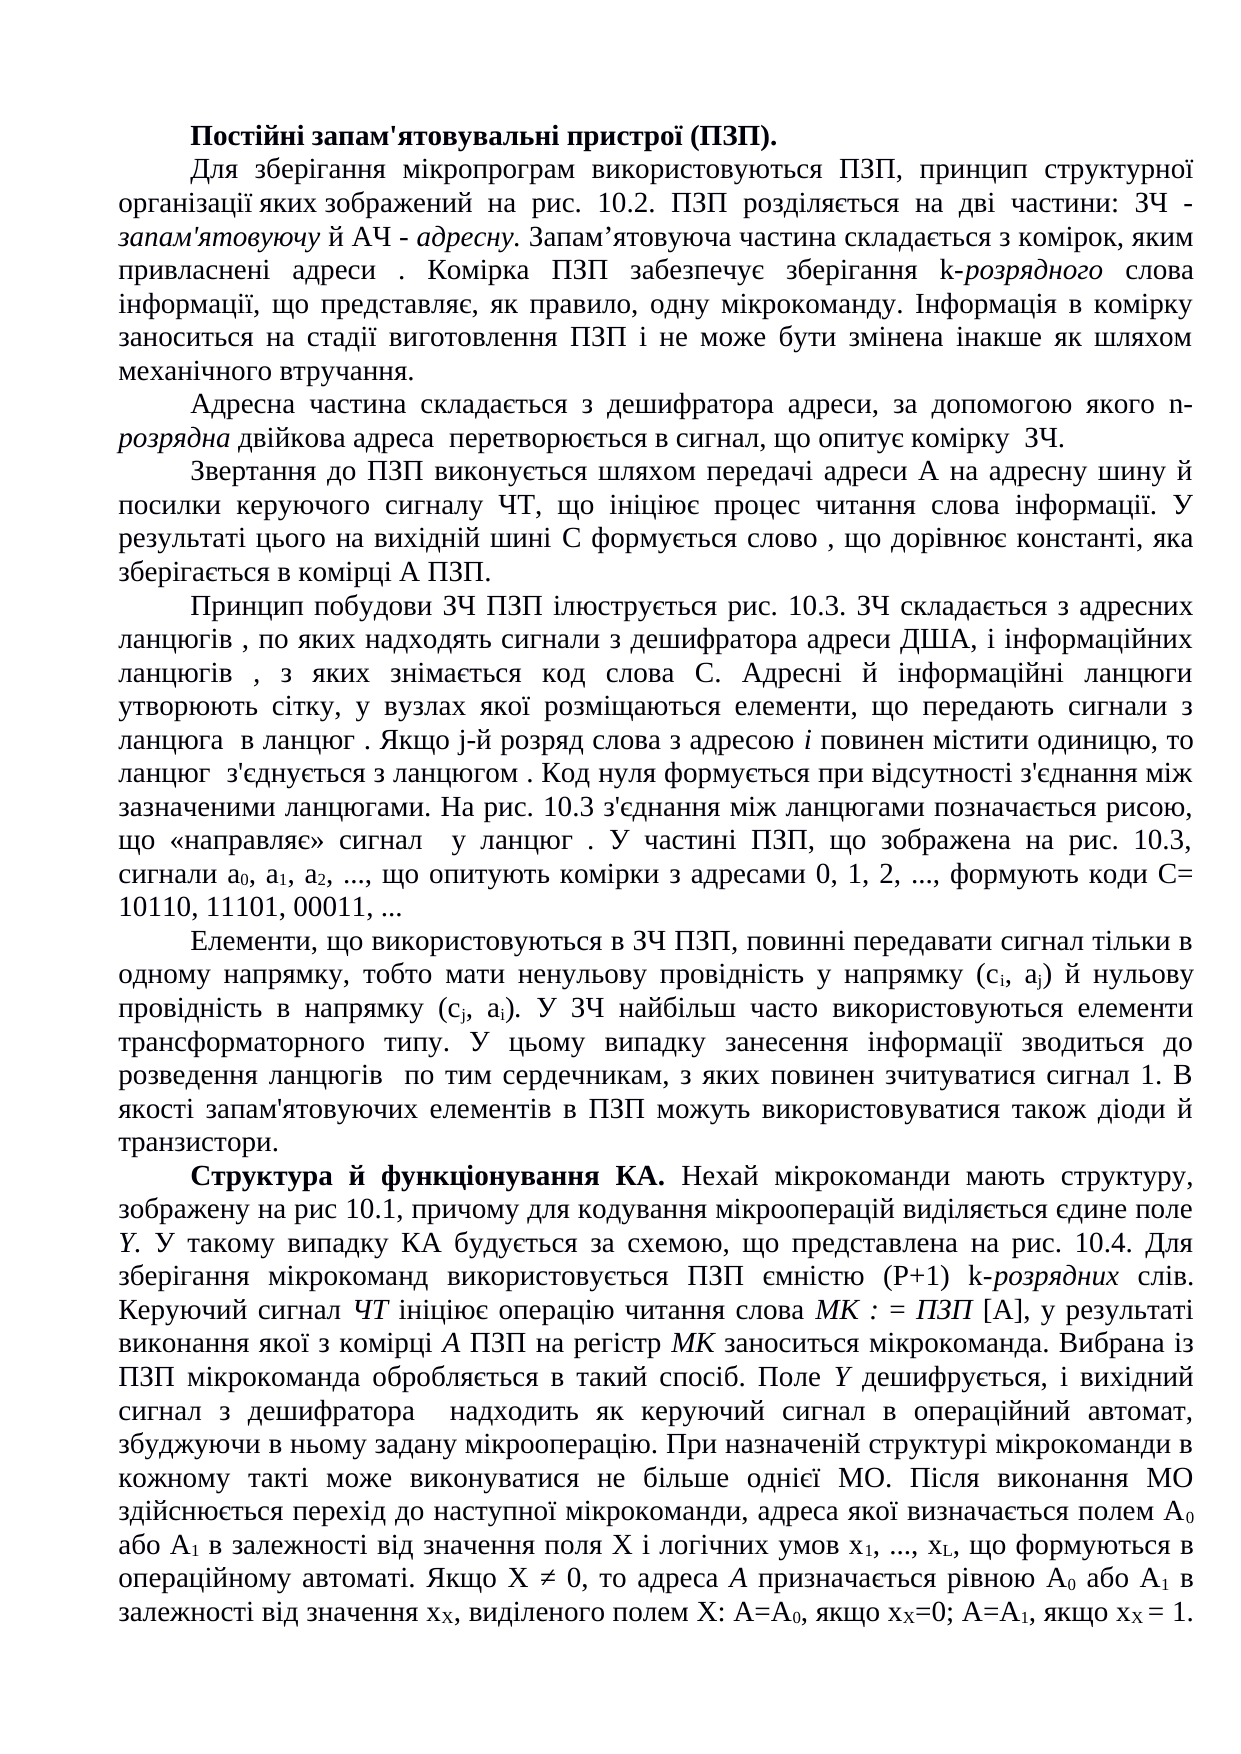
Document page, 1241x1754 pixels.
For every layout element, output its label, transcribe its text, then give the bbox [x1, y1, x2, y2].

text Звертання до ПЗП виконується шляхом передачі адреси А на адресну шину й посилки керуючого сигналу ЧТ, що ініціює процес читання слова інформації. У результаті цього на вихідній шині С формується слово , що дорівнює константі, яка зберігається в комірці А ПЗП. [118, 453, 1194, 588]
text Структура й функціонування КА. Нехай мікрокоманди мають структуру, зображену на рис 10.1, причому для кодування мікрооперацій виділяється єдине поле Y. У такому випадку КА будується за схемою, що представлена на рис. 10.4. Для зберігання мікрокоманд використовується ПЗП ємністю (Р+1) k-розрядних слів. Керуючий сигнал ЧТ ініціює операцію читання слова МК : = ПЗП [А], у результаті виконання якої з комірці А ПЗП на регістр МК заноситься мікрокоманда. Вибрана із ПЗП мікрокоманда обробляється в такий спосіб. Поле Y дешифрується, і вихідний сигнал з дешифратора надходить як керуючий сигнал в операційний автомат, збуджуючи в ньому задану мікрооперацію. При назначеній структурі мікрокоманди в кожному такті може виконуватися не більше однієї МО. Після виконання МО здійснюється перехід до наступної мікрокоманди, адреса якої визначається полем А0 або А1 в залежності від значення поля X і логічних умов x1, ..., xL, що формуються в операційному автоматі. Якщо Х ≠ 0, то адреса А призначається рівною А0 або А1 в залежності від значення хХ, виділеного полем Х: А=А0, якщо хХ=0; А=А1, якщо хХ = 1. [118, 1158, 1194, 1627]
text Принцип побудови ЗЧ ПЗП ілюструється рис. 10.3. ЗЧ складається з адресних ланцюгів , по яких надходять сигнали з дешифратора адреси ДША, і інформаційних ланцюгів , з яких знімається код слова С. Адресні й інформаційні ланцюги утворюють сітку, у вузлах якої розміщаються елементи, що передають сигнали з ланцюга в ланцюг . Якщо j-й розряд слова з адресою i повинен містити одиницю, то ланцюг з'єднується з ланцюгом . Код нуля формується при відсутності з'єднання між зазначеними ланцюгами. На рис. 10.3 з'єднання між ланцюгами позначається рисою, що «направляє» сигнал у ланцюг . У частині ПЗП, що зображена на рис. 10.3, сигнали а0, а1, а2, ..., що опитують комірки з адресами 0, 1, 2, ..., формують коди С= 10110, 11101, 00011, ... [118, 588, 1194, 923]
text Постійні запам'ятовувальні пристрої (ПЗП). [118, 118, 1194, 152]
text Адресна частина складається з дешифратора адреси, за допомогою якого n-розрядна двійкова адреса перетворюється в сигнал, що опитує комірку ЗЧ. [118, 386, 1194, 453]
text Елементи, що використовуються в ЗЧ ПЗП, повинні передавати сигнал тільки в одному напрямку, тобто мати ненульову провідність у напрямку (сі, аj) й нульову провідність в напрямку (сj, аі). У ЗЧ найбільш часто використовуються елементи трансформаторного типу. У цьому випадку занесення інформації зводиться до розведення ланцюгів по тим сердечникам, з яких повинен зчитуватися сигнал 1. В якості запам'ятовуючих елементів в ПЗП можуть використовуватися також діоди й транзистори. [118, 923, 1194, 1158]
text Для зберігання мікропрограм використовуються ПЗП, принцип структурної організації яких зображений на рис. 10.2. ПЗП розділяється на дві частини: ЗЧ - запам'ятовуючу й АЧ - адресну. Запам’ятовуюча частина складається з комірок, яким привласнені адреси . Комірка ПЗП забезпечує зберігання k-розрядного слова інформації, що представляє, як правило, одну мікрокоманду. Інформація в комірку заноситься на стадії виготовлення ПЗП і не може бути змінена інакше як шляхом механічного втручання. [118, 152, 1194, 386]
